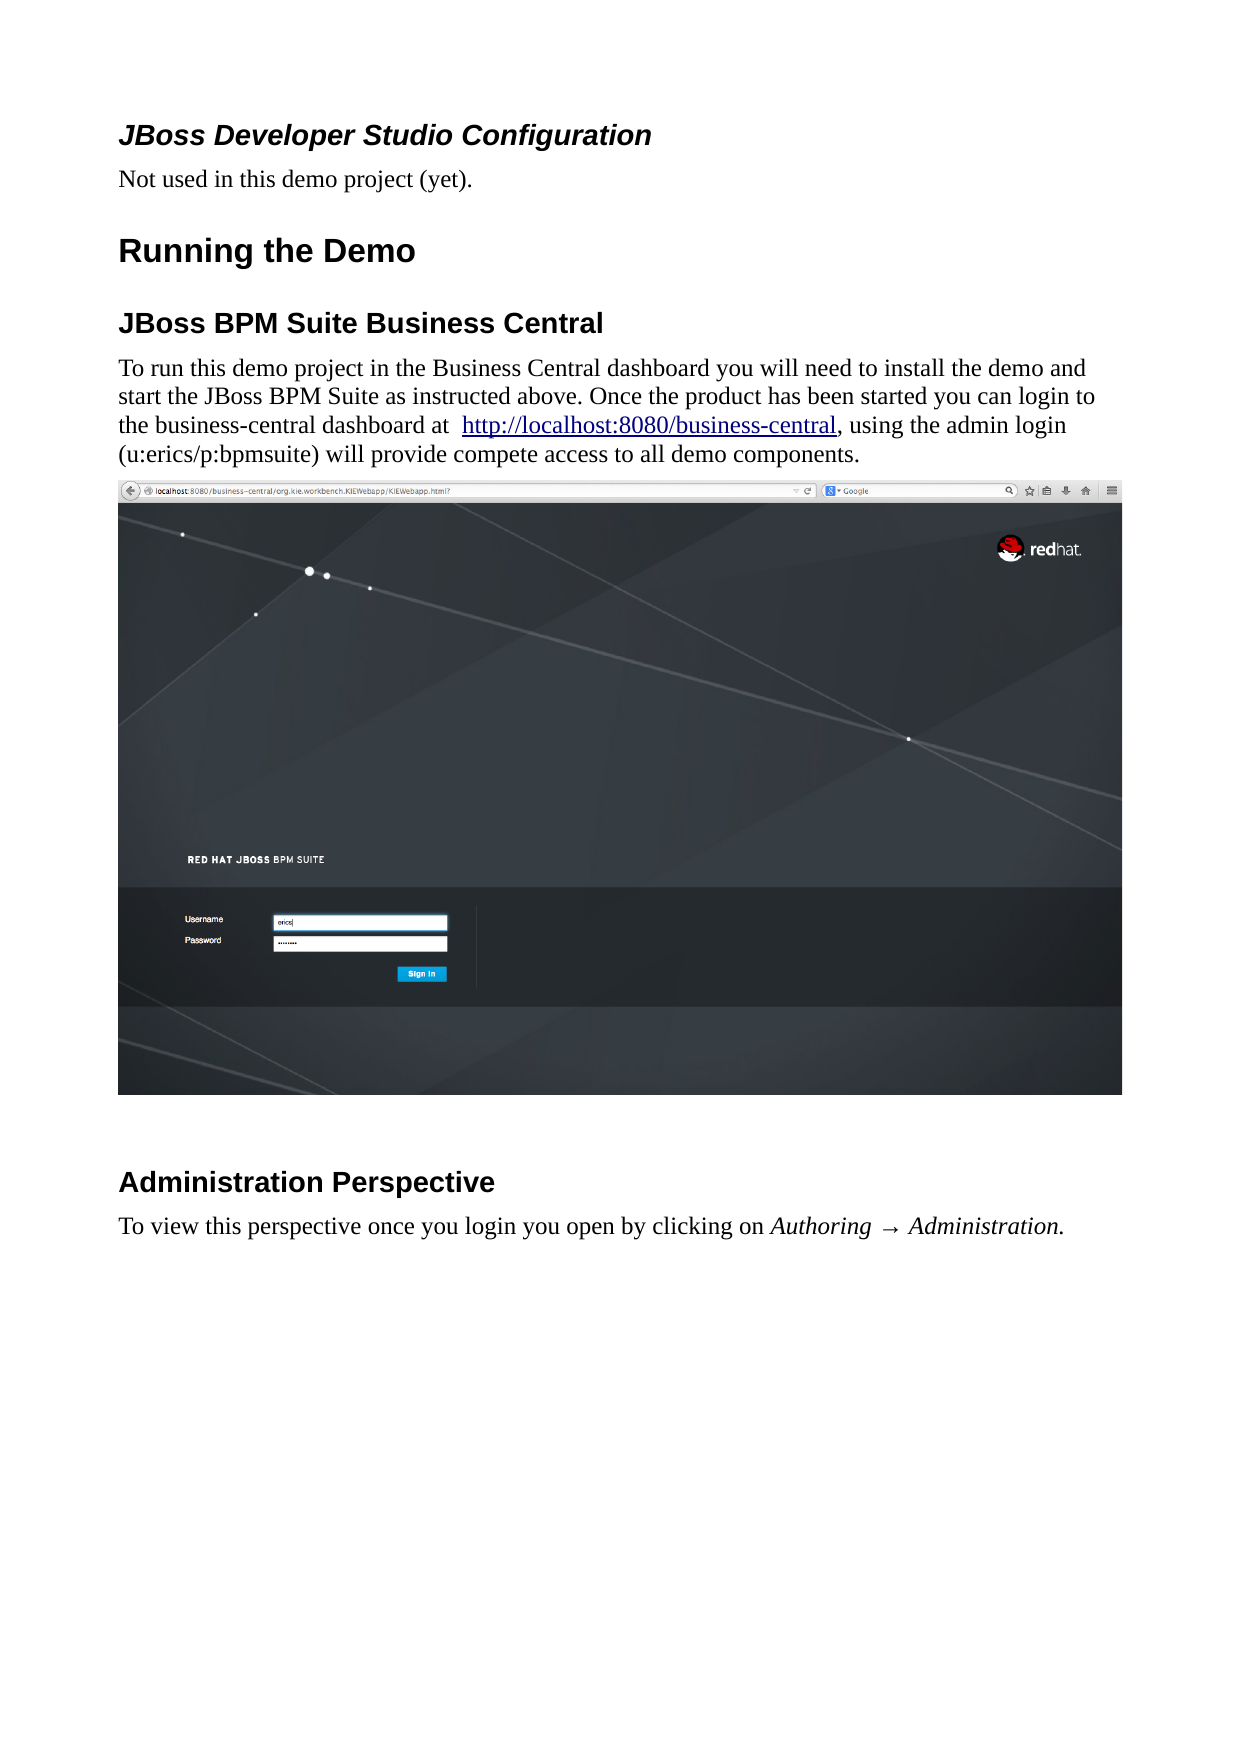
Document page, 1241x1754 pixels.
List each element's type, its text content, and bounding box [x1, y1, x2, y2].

subtitle Administration Perspective [118, 1165, 1122, 1199]
text To view this perspective once you login you open by clicking on Authoring → Administration. [118, 1211, 1122, 1240]
subtitle Running the Demo [118, 230, 1122, 269]
subtitle JBoss Developer Studio Configuration [118, 118, 1122, 152]
picture [118, 480, 1123, 1095]
subtitle JBoss BPM Suite Business Central [118, 307, 1122, 340]
text To run this demo project in the Business Central dashboard you will need to install the demo and start the JBoss BPM Suite as instructed above. Once the product has been started you can login to the business-central dashboard at http://localhost:8080/business-central, using the admin login (u:erics/p:bpmsuite) will provide compete access to all demo components. [118, 353, 1122, 468]
text Not used in this demo project (yet). [118, 164, 1122, 193]
